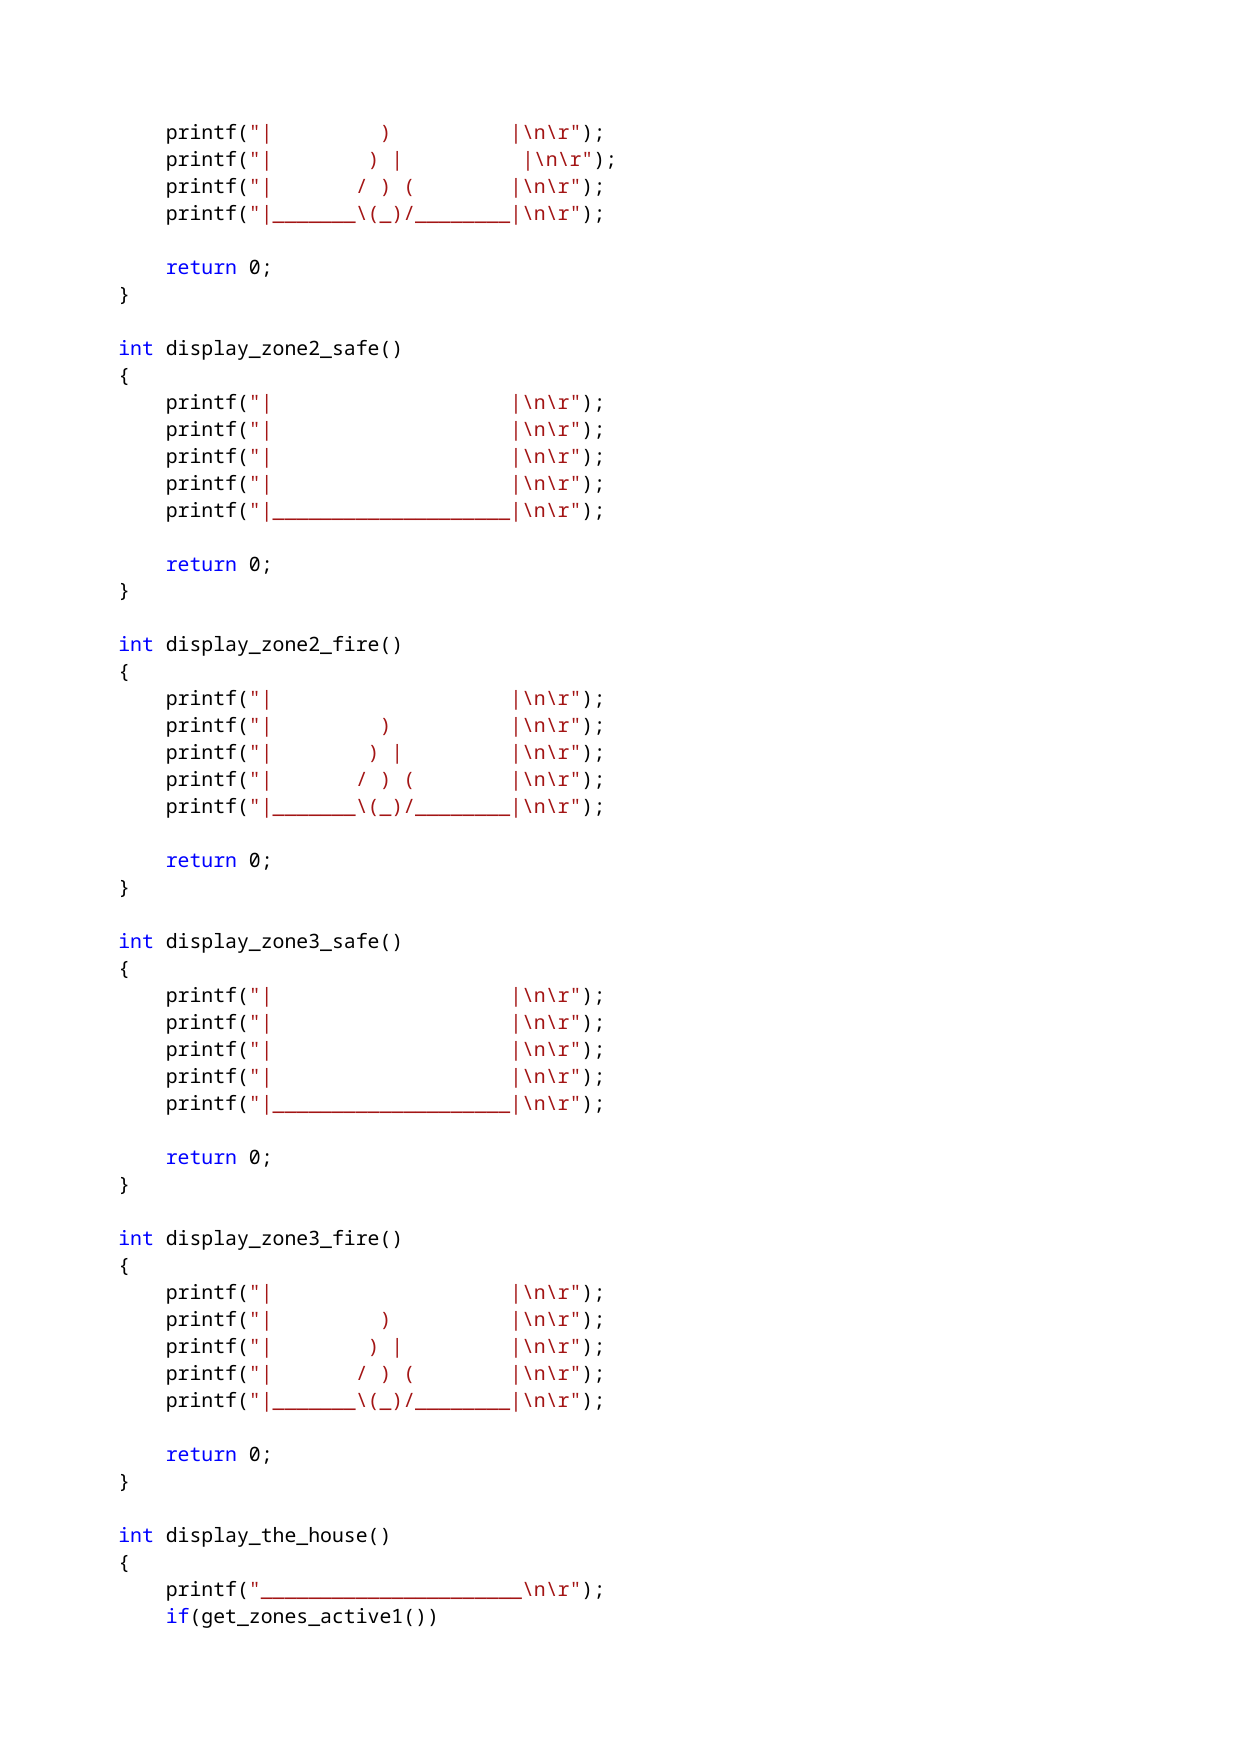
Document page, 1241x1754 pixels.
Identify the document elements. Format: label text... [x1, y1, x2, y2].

text printf("| / ) ( |\n\r"); [118, 766, 1122, 793]
text printf("| ) |\n\r"); [118, 118, 1122, 145]
text printf("| |\n\r"); [118, 388, 1122, 415]
text { [118, 1548, 1122, 1575]
text { [118, 954, 1122, 981]
text int display_zone2_fire() [118, 631, 1122, 658]
text printf("______________________\n\r"); [118, 1575, 1122, 1602]
text printf("| |\n\r"); [118, 1035, 1122, 1062]
text } [118, 873, 1122, 901]
text printf("| ) | |\n\r"); [118, 145, 1122, 172]
text int display_zone3_fire() [118, 1224, 1122, 1251]
text printf("|____________________|\n\r"); [118, 1089, 1122, 1116]
text } [118, 577, 1122, 604]
text { [118, 361, 1122, 388]
text printf("|_______\(_)/________|\n\r"); [118, 793, 1122, 819]
text return 0; [118, 1143, 1122, 1170]
text } [118, 1467, 1122, 1494]
text printf("|____________________|\n\r"); [118, 496, 1122, 523]
text { [118, 1251, 1122, 1278]
text printf("| ) | |\n\r"); [118, 1332, 1122, 1359]
text printf("| |\n\r"); [118, 469, 1122, 496]
text return 0; [118, 253, 1122, 280]
text printf("| |\n\r"); [118, 1008, 1122, 1035]
text printf("| |\n\r"); [118, 1278, 1122, 1305]
text printf("| |\n\r"); [118, 415, 1122, 442]
text return 0; [118, 550, 1122, 577]
text printf("|_______\(_)/________|\n\r"); [118, 1386, 1122, 1413]
text return 0; [118, 847, 1122, 873]
text int display_the_house() [118, 1521, 1122, 1548]
text } [118, 280, 1122, 307]
text printf("| / ) ( |\n\r"); [118, 1359, 1122, 1386]
text printf("| |\n\r"); [118, 685, 1122, 712]
text return 0; [118, 1440, 1122, 1467]
text int display_zone2_safe() [118, 334, 1122, 361]
text { [118, 658, 1122, 685]
text printf("| |\n\r"); [118, 442, 1122, 469]
text printf("| ) | |\n\r"); [118, 739, 1122, 766]
text if(get_zones_active1()) [118, 1602, 1122, 1629]
text printf("| |\n\r"); [118, 1062, 1122, 1089]
text printf("| / ) ( |\n\r"); [118, 172, 1122, 199]
text printf("| ) |\n\r"); [118, 1305, 1122, 1332]
text printf("| |\n\r"); [118, 981, 1122, 1008]
text printf("|_______\(_)/________|\n\r"); [118, 199, 1122, 226]
text printf("| ) |\n\r"); [118, 712, 1122, 739]
text int display_zone3_safe() [118, 927, 1122, 954]
text } [118, 1170, 1122, 1197]
